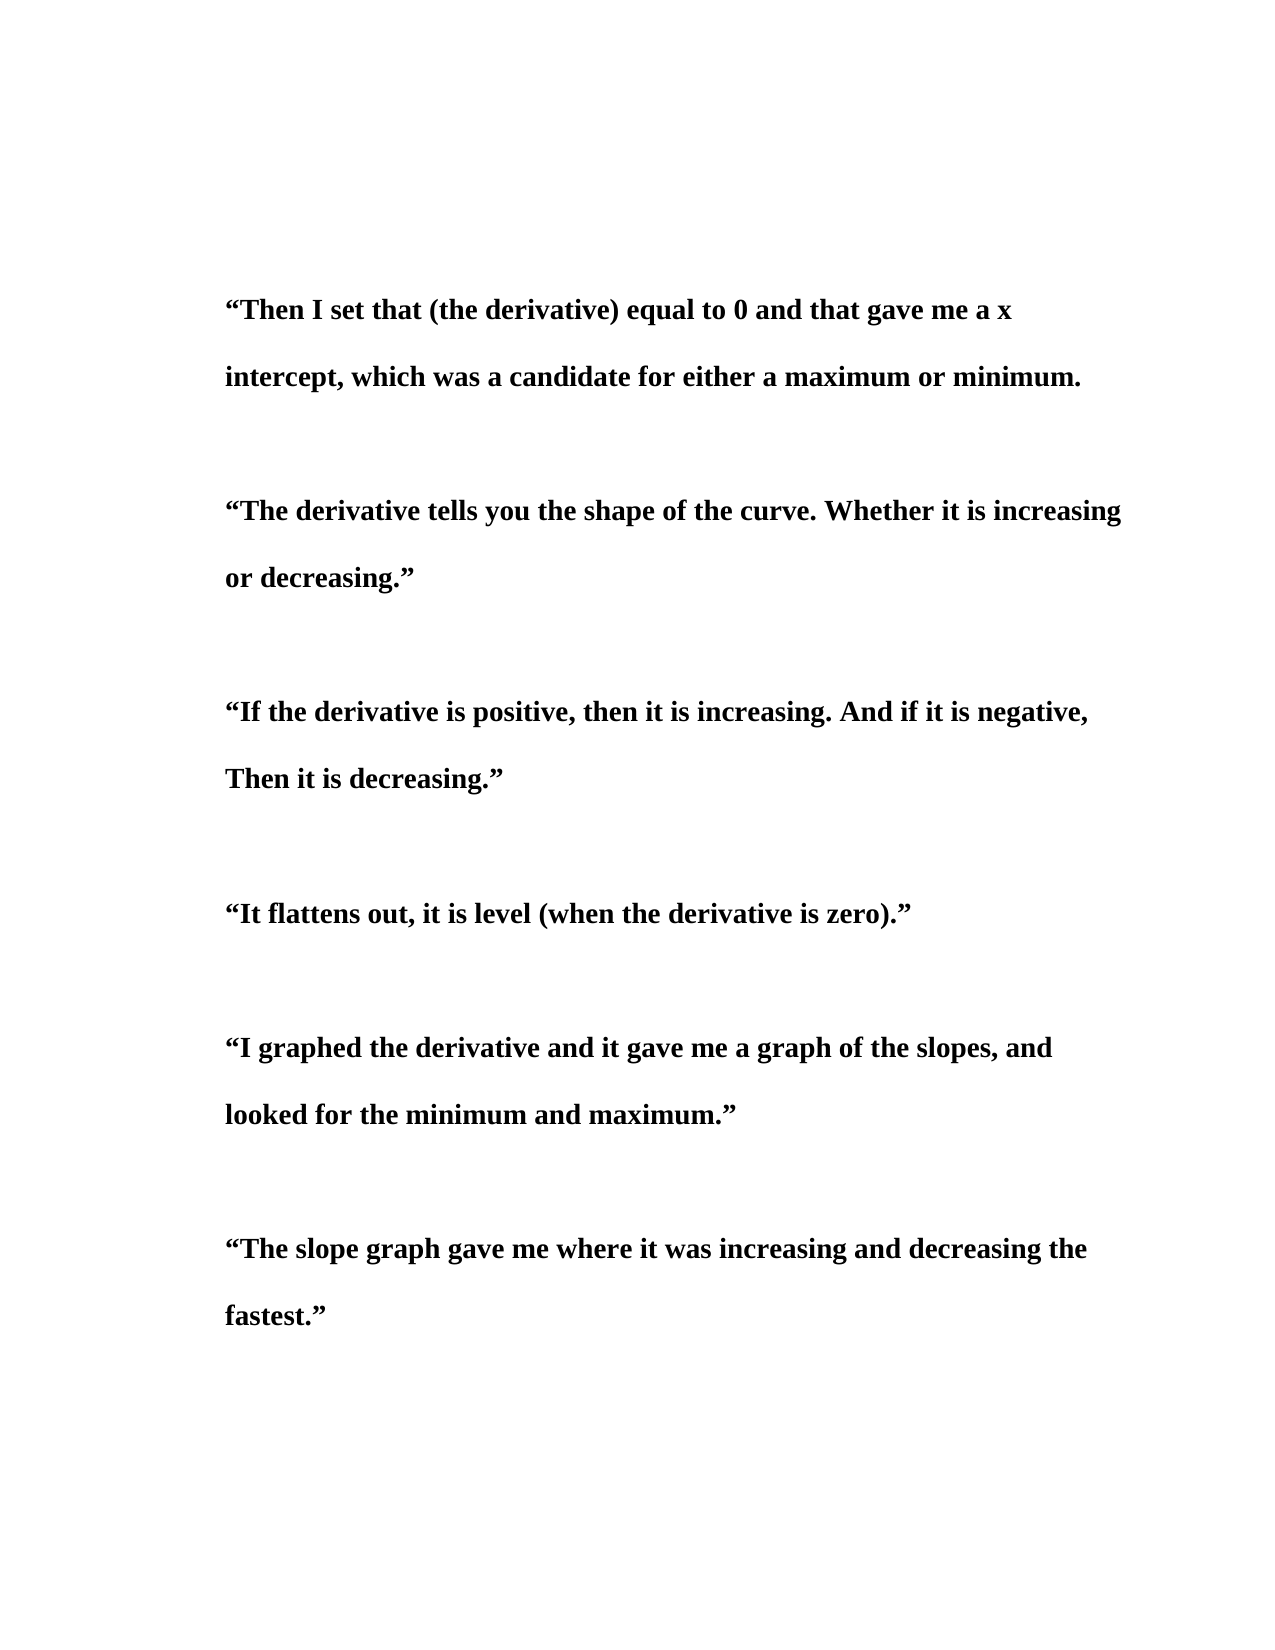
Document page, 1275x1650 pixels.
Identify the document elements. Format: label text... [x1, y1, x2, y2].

text “I graphed the derivative and it gave me a graph of the slopes, and looked for the minimum and maximum.” [225, 1030, 1125, 1131]
text “Then I set that (the derivative) equal to 0 and that gave me a x intercept, which was a candidate for either a maximum or minimum. [225, 292, 1125, 393]
text “The derivative tells you the shape of the curve. Whether it is increasing or decreasing.” [225, 493, 1125, 594]
text “The slope graph gave me where it was increasing and decreasing the fastest.” [225, 1231, 1125, 1332]
text “If the derivative is positive, then it is increasing. And if it is negative, Then it is decreasing.” [225, 694, 1125, 795]
text “It flattens out, it is level (when the derivative is zero).” [225, 896, 1125, 929]
